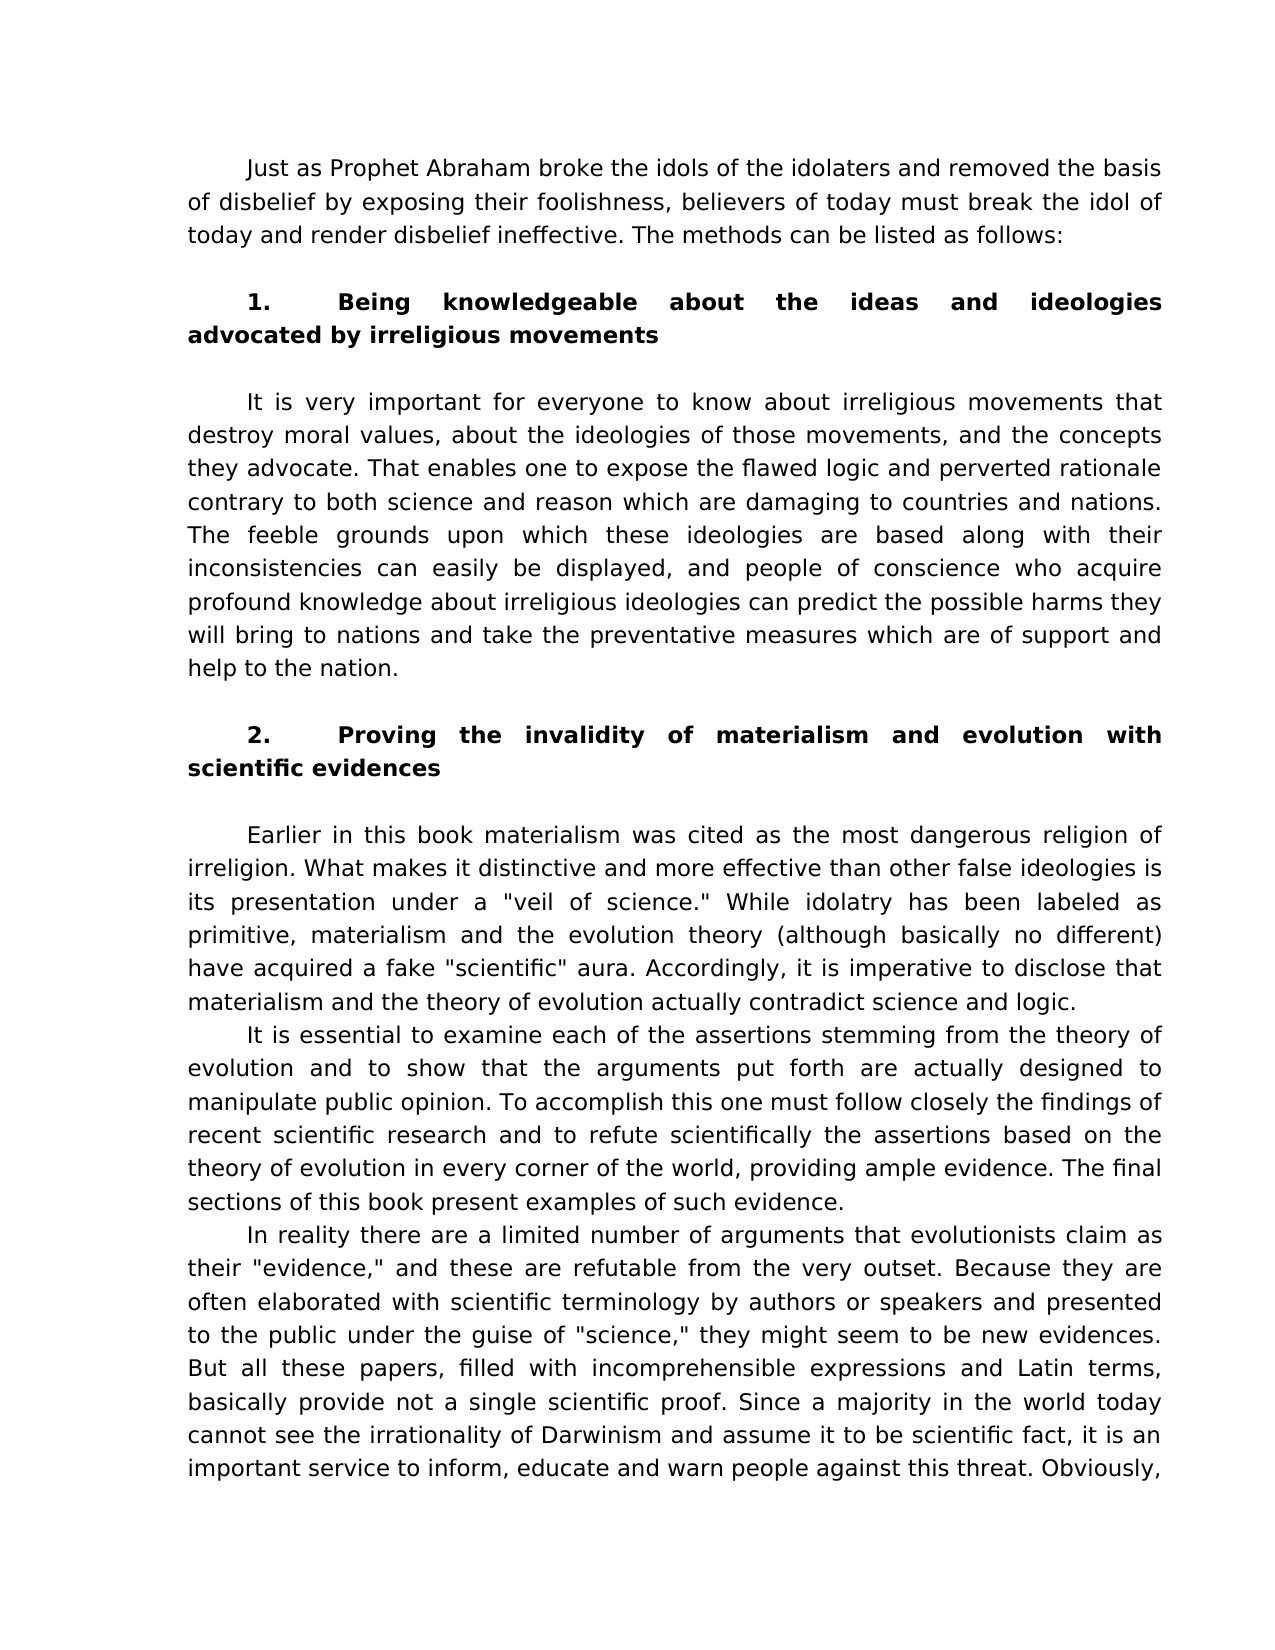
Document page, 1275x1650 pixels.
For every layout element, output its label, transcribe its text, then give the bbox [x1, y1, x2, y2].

text In reality there are a limited number of arguments that evolutionists claim as their "evidence," and these are refutable from the very outset. Because they are often elaborated with scientific terminology by authors or speakers and presented to the public under the guise of "science," they might seem to be new evidences. But all these papers, filled with incomprehensible expressions and Latin terms, basically provide not a single scientific proof. Since a majority in the world today cannot see the irrationality of Darwinism and assume it to be scientific fact, it is an important service to inform, educate and warn people against this threat. Obviously, [187, 1217, 1163, 1483]
text It is essential to examine each of the assertions stemming from the theory of evolution and to show that the arguments put forth are actually designed to manipulate public opinion. To accomplish this one must follow closely the findings of recent scientific research and to refute scientifically the assertions based on the theory of evolution in every corner of the world, providing ample evidence. The final sections of this book present examples of such evidence. [187, 1017, 1163, 1217]
text Earlier in this book materialism was cited as the most dangerous religion of irreligion. What makes it distinctive and more effective than other false ideologies is its presentation under a "veil of science." While idolatry has been labeled as primitive, materialism and the evolution theory (although basically no different) have acquired a fake "scientific" aura. Accordingly, it is imperative to disclose that materialism and the theory of evolution actually contradict science and logic. [187, 817, 1163, 1017]
text Just as Prophet Abraham broke the idols of the idolaters and removed the basis of disbelief by exposing their foolishness, believers of today must break the idol of today and render disbelief ineffective. The methods can be listed as follows: [187, 150, 1163, 250]
list Proving the invalidity of materialism and evolution with scientific evidences [187, 717, 1163, 783]
list Being knowledgeable about the ideas and ideologies advocated by irreligious movements [187, 283, 1163, 350]
text It is very important for everyone to know about irreligious movements that destroy moral values, about the ideologies of those movements, and the concepts they advocate. That enables one to expose the flawed logic and perverted rationale contrary to both science and reason which are damaging to countries and nations. The feeble grounds upon which these ideologies are based along with their inconsistencies can easily be displayed, and people of conscience who acquire profound knowledge about irreligious ideologies can predict the possible harms they will bring to nations and take the preventative measures which are of support and help to the nation. [187, 383, 1163, 683]
